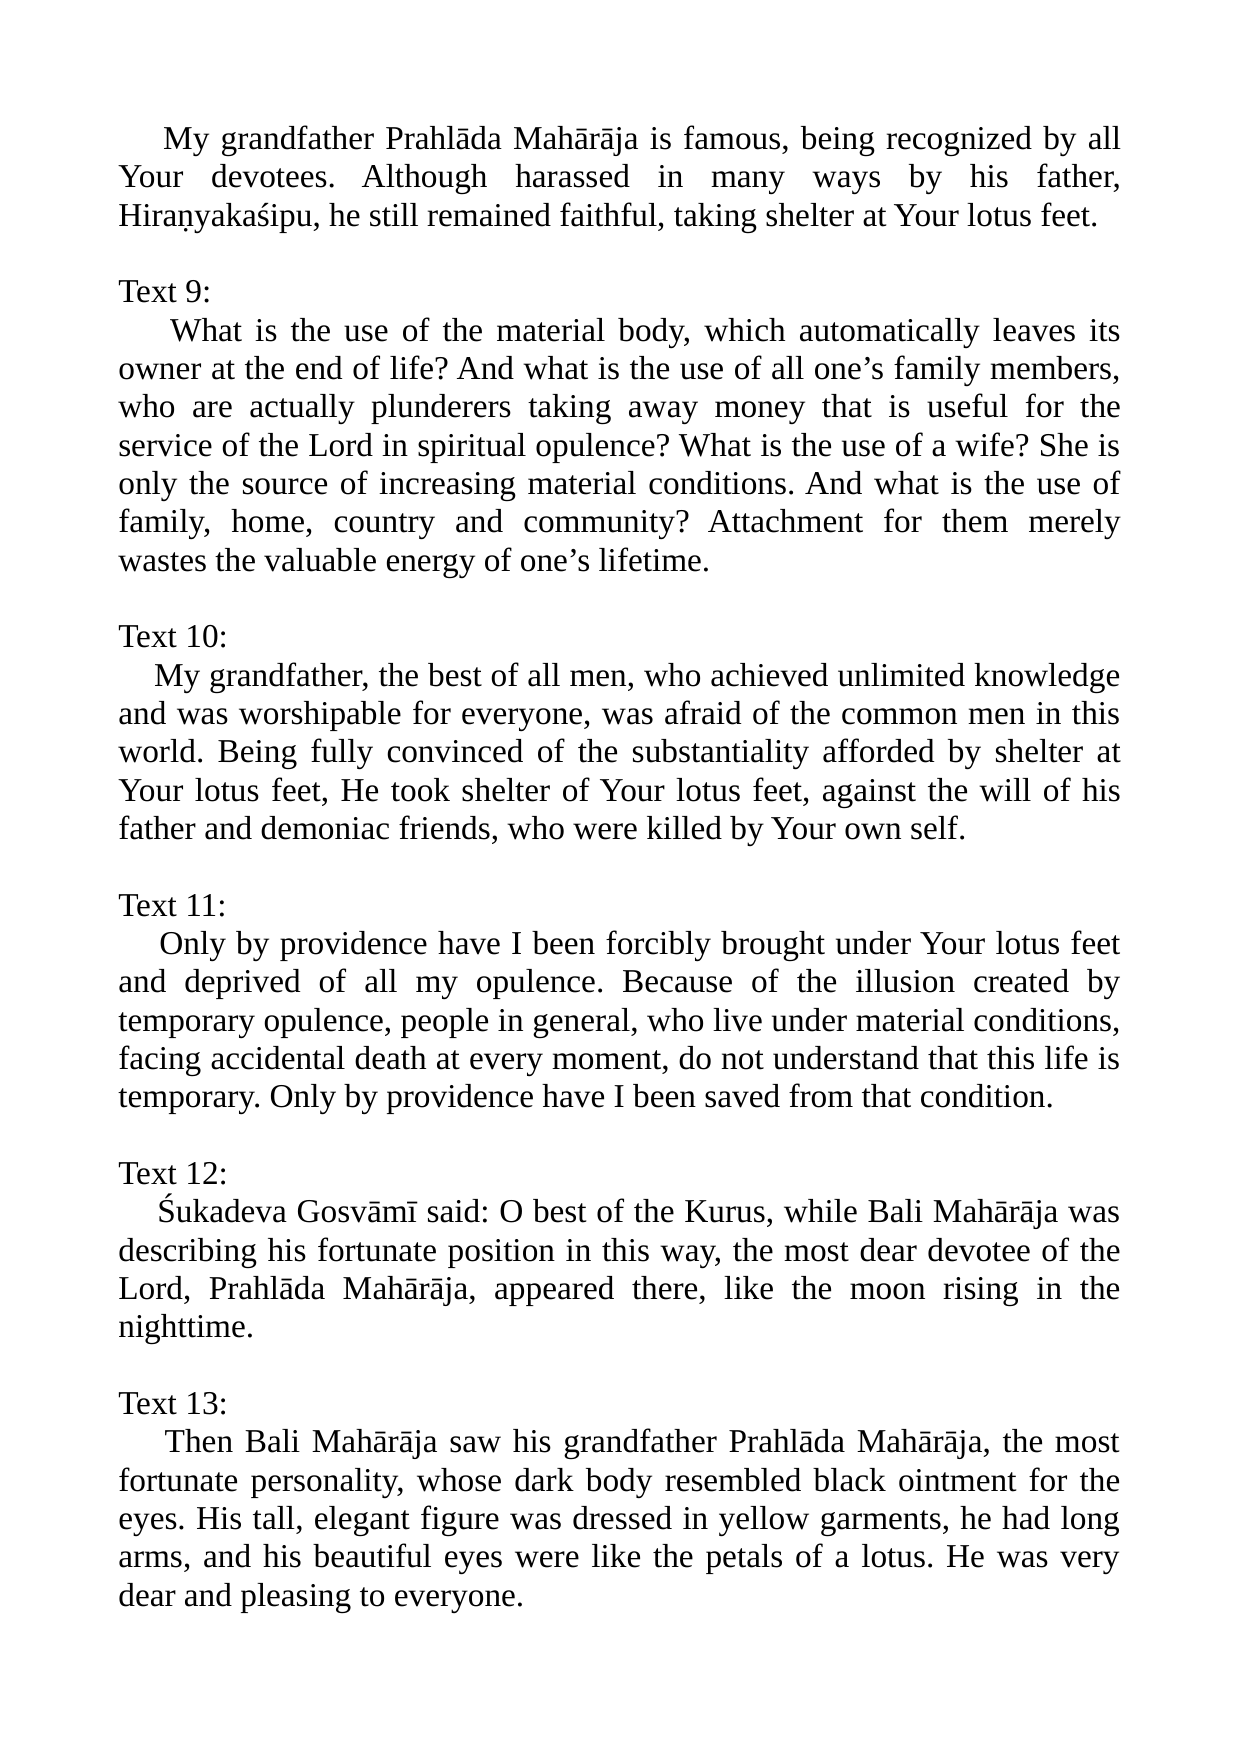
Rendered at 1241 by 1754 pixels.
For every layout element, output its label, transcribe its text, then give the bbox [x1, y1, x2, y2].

text Text 9: [118, 271, 1122, 310]
text Text 13: [118, 1383, 1122, 1421]
text Text 11: [118, 885, 1122, 923]
text What is the use of the material body, which automatically leaves its owner at the end of life? And what is the use of all one’s family members, who are actually plunderers taking away money that is useful for the service of the Lord in spiritual opulence? What is the use of a wife? She is only the source of increasing material conditions. And what is the use of family, home, country and community? Attachment for them merely wastes the valuable energy of one’s lifetime. [118, 310, 1122, 578]
text Śukadeva Gosvāmī said: O best of the Kurus, while Bali Mahārāja was describing his fortunate position in this way, the most dear devotee of the Lord, Prahlāda Mahārāja, appeared there, like the moon rising in the nighttime. [118, 1191, 1122, 1345]
text Text 12: [118, 1153, 1122, 1191]
text Text 10: [118, 616, 1122, 655]
text My grandfather, the best of all men, who achieved unlimited knowledge and was worshipable for everyone, was afraid of the common men in this world. Being fully convinced of the substantiality afforded by shelter at Your lotus feet, He took shelter of Your lotus feet, against the will of his father and demoniac friends, who were killed by Your own self. [118, 655, 1122, 846]
text Then Bali Mahārāja saw his grandfather Prahlāda Mahārāja, the most fortunate personality, whose dark body resembled black ointment for the eyes. His tall, elegant figure was dressed in yellow garments, he had long arms, and his beautiful eyes were like the petals of a lotus. He was very dear and pleasing to everyone. [118, 1421, 1122, 1613]
text Only by providence have I been forcibly brought under Your lotus feet and deprived of all my opulence. Because of the illusion created by temporary opulence, people in general, who live under material conditions, facing accidental death at every moment, do not understand that this life is temporary. Only by providence have I been saved from that condition. [118, 923, 1122, 1115]
text My grandfather Prahlāda Mahārāja is famous, being recognized by all Your devotees. Although harassed in many ways by his father, Hiraṇyakaśipu, he still remained faithful, taking shelter at Your lotus feet. [118, 118, 1122, 233]
